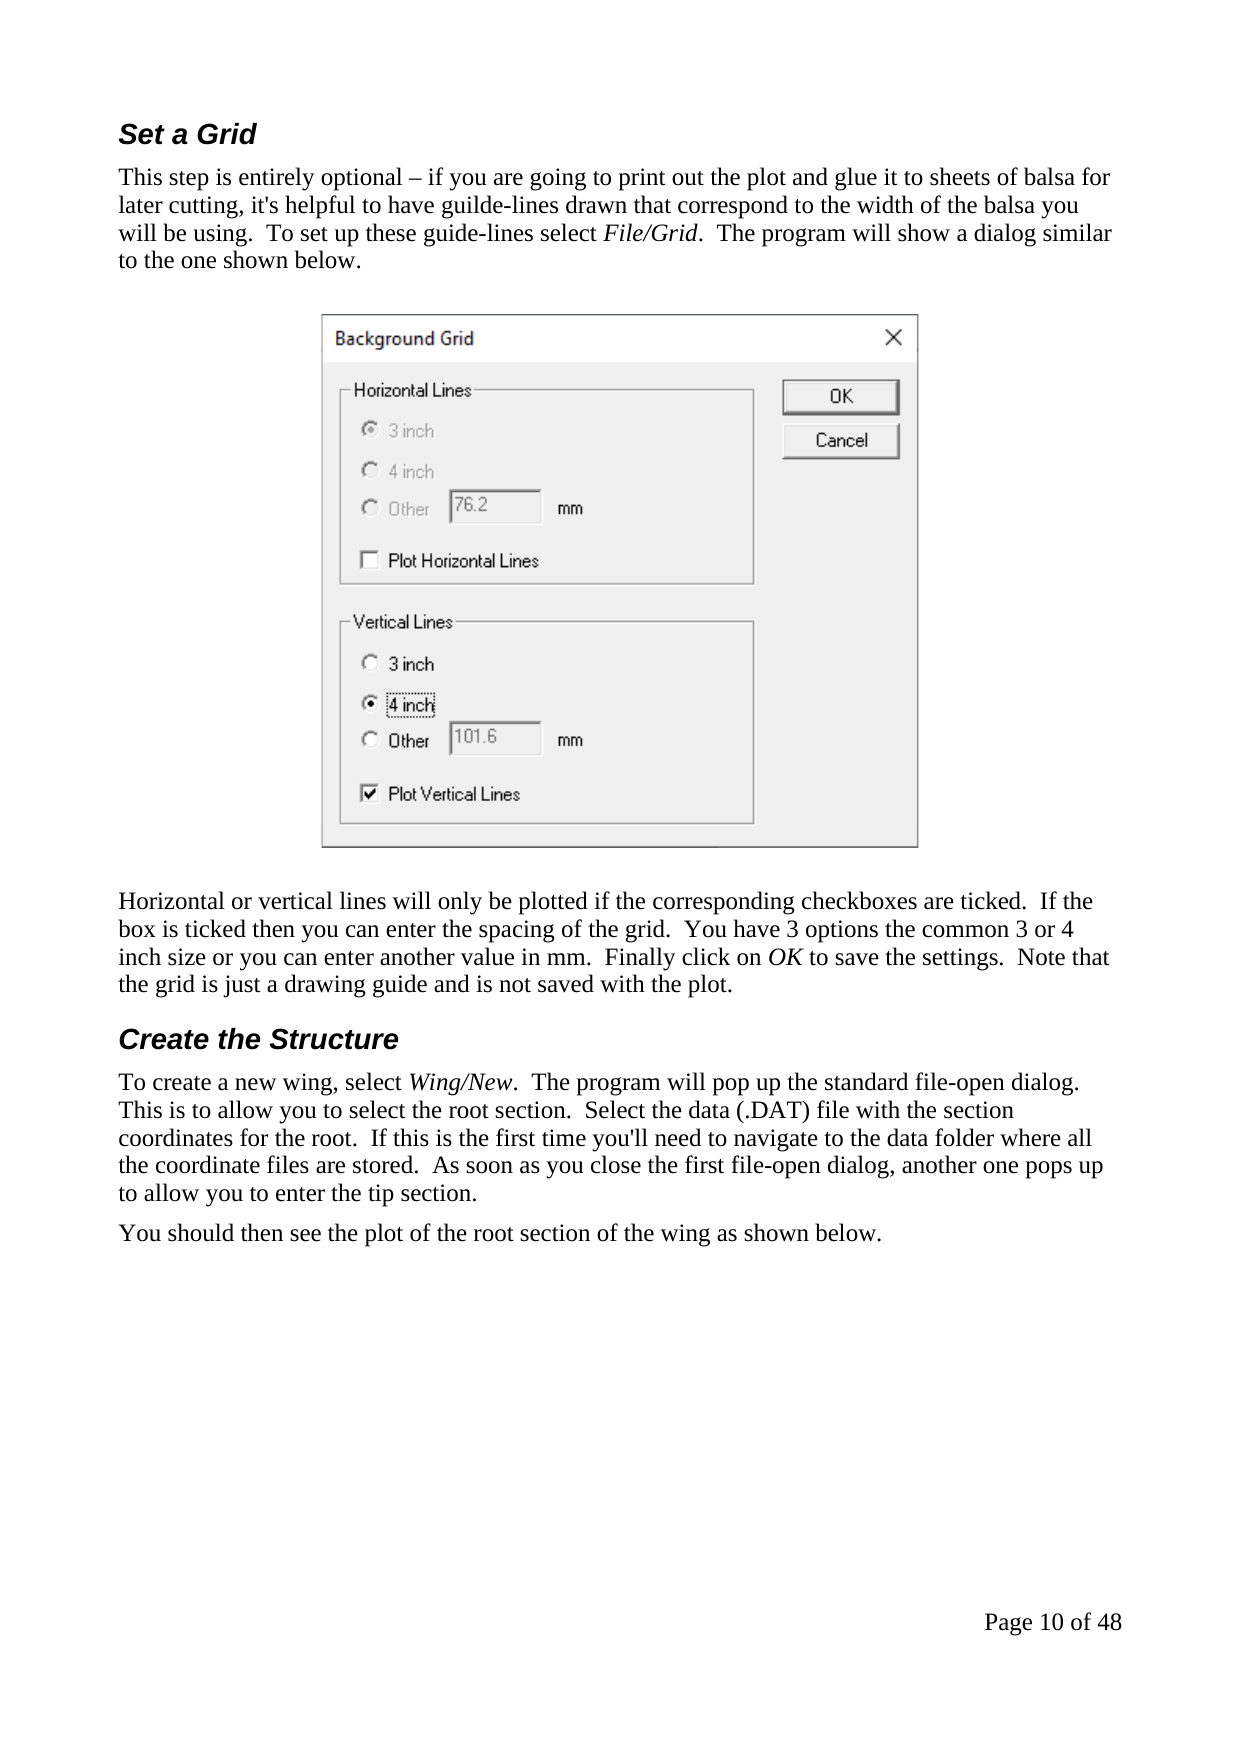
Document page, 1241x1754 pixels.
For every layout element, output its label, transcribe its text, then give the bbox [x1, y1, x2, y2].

subtitle Create the Structure [118, 1023, 1122, 1056]
text Horizontal or vertical lines will only be plotted if the corresponding checkboxes are ticked. If the box is ticked then you can enter the spacing of the grid. You have 3 options the common 3 or 4 inch size or you can enter another value in mm. Finally click on OK to save the settings. Note that the grid is just a drawing guide and is not saved with the plot. [118, 887, 1122, 998]
text You should then see the plot of the root section of the wing as shown below. [118, 1219, 1122, 1247]
text To create a new wing, select Wing/New. The program will pop up the standard file-open dialog. This is to allow you to select the root section. Select the data (.DAT) file with the section coordinates for the root. If this is the first time you'll need to navigate to the data folder where all the coordinate files are stored. As soon as you close the first file-open dialog, another one pops up to allow you to enter the tip section. [118, 1068, 1122, 1207]
subtitle Set a Grid [118, 118, 1122, 151]
picture [321, 314, 919, 848]
text This step is entirely optional – if you are going to print out the plot and glue it to sheets of balsa for later cutting, it's helpful to have guilde-lines drawn that correspond to the width of the balsa you will be using. To set up these guide-lines select File/Grid. The program will show a dialog similar to the one shown below. [118, 163, 1122, 274]
